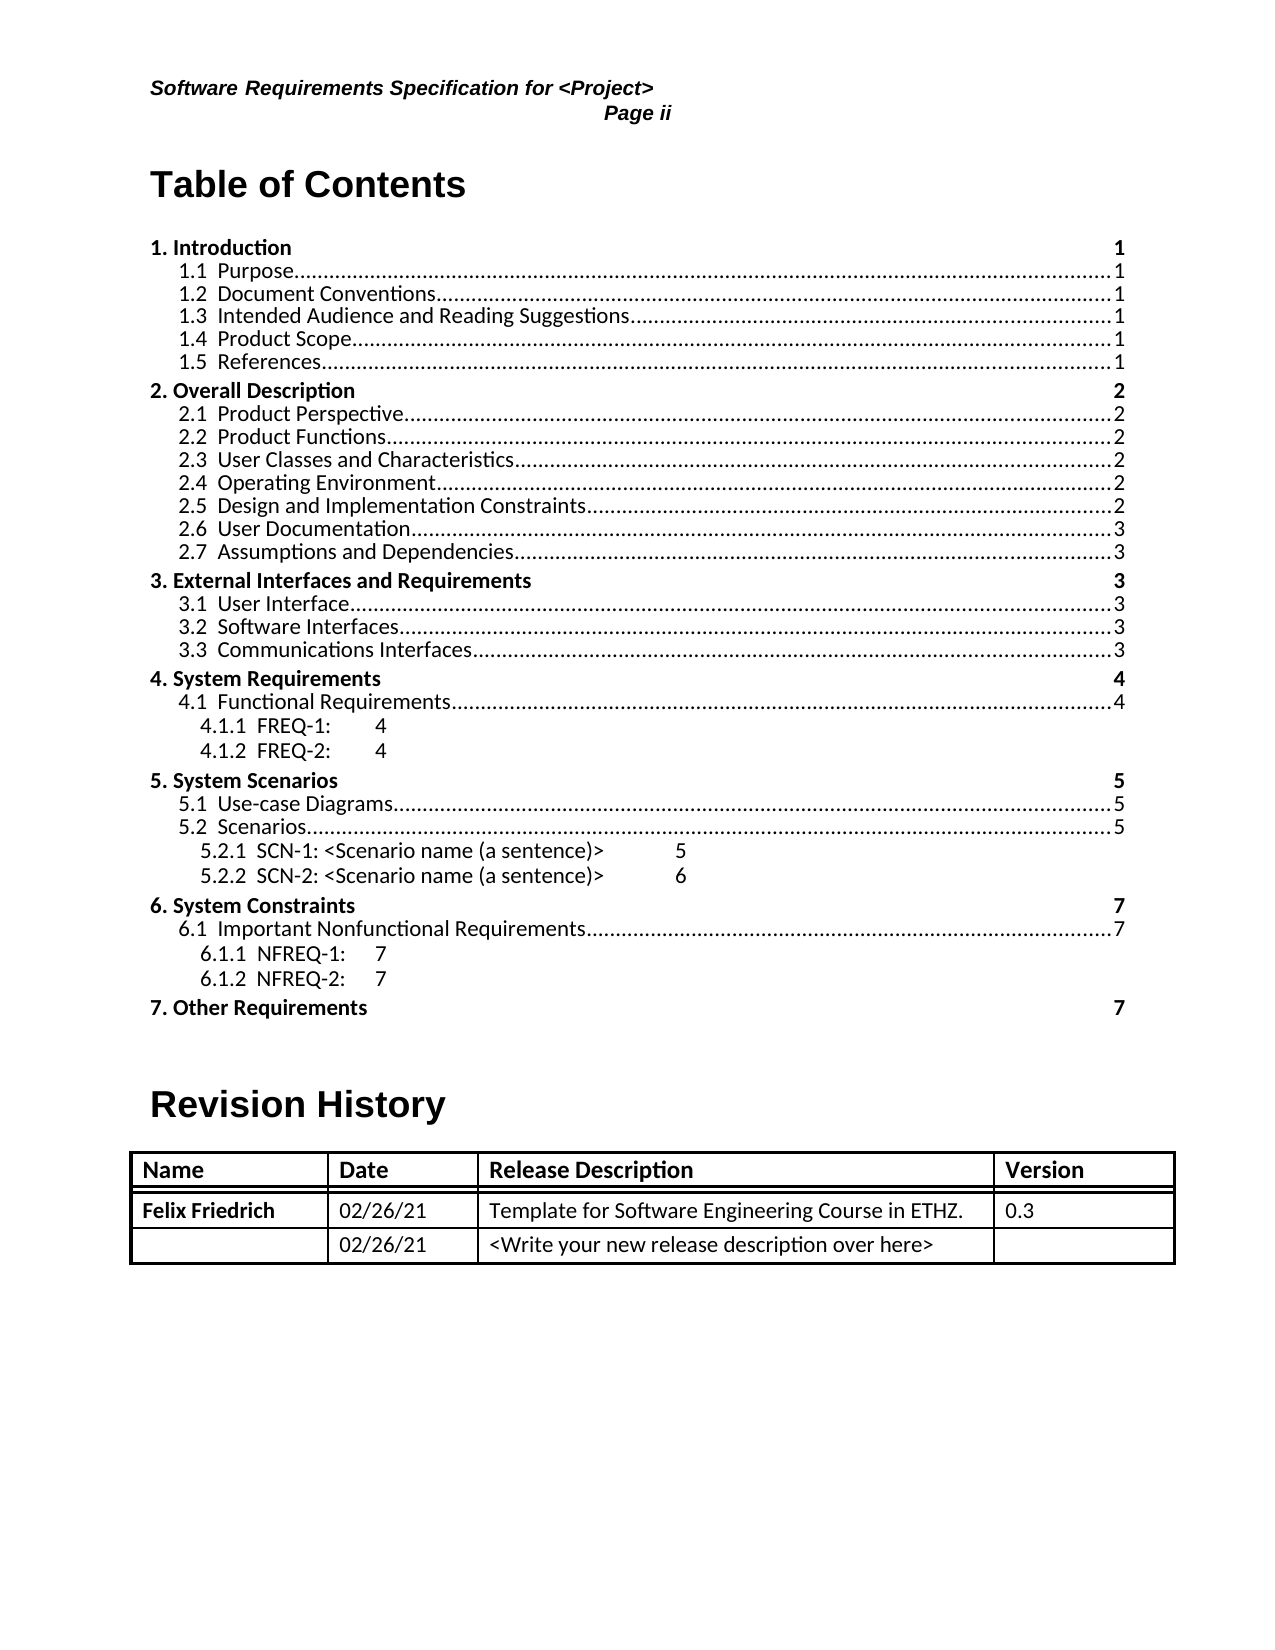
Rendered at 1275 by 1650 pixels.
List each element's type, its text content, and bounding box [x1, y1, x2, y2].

text Table of Contents [150, 162, 1125, 206]
text 2.5 Design and Implementation Constraints 2 [178, 495, 1125, 518]
text 2.4 Operating Environment 2 [178, 472, 1125, 495]
text 6.1.2 NFREQ-2: 7 [200, 966, 1125, 991]
table_header Name [133, 1154, 327, 1184]
table_header Date [329, 1154, 477, 1184]
text 1.5 References 1 [178, 351, 1125, 374]
table_cell 02/26/21 [329, 1194, 477, 1227]
text 3. External Interfaces and Requirements 3 [150, 570, 1125, 593]
text 6.1.1 NFREQ-1: 7 [200, 941, 1125, 966]
text Revision History [150, 1083, 1125, 1126]
text 4.1.1 FREQ-1: 4 [200, 714, 1125, 739]
table_cell <Write your new release description over here> [479, 1229, 993, 1262]
text 2.3 User Classes and Characteristics 2 [178, 449, 1125, 472]
text 4.1.2 FREQ-2: 4 [200, 739, 1125, 764]
text 5.2.2 SCN-2: <Scenario name (a sentence)> 6 [200, 864, 1125, 889]
text 1.3 Intended Audience and Reading Suggestions 1 [178, 306, 1125, 328]
text 1.2 Document Conventions 1 [178, 283, 1125, 306]
table_header Version [995, 1154, 1173, 1184]
table_header Release Description [479, 1154, 993, 1184]
table_cell 0.3 [995, 1194, 1173, 1227]
text 4.1 Functional Requirements 4 [178, 691, 1125, 714]
text 2.7 Assumptions and Dependencies 3 [178, 541, 1125, 564]
table_cell [133, 1229, 327, 1262]
text 2.6 User Documentation 3 [178, 518, 1125, 541]
text 5. System Scenarios 5 [150, 770, 1125, 793]
text 2.1 Product Perspective 2 [178, 403, 1125, 426]
text 3.1 User Interface 3 [178, 593, 1125, 616]
text 5.2.1 SCN-1: <Scenario name (a sentence)> 5 [200, 839, 1125, 864]
text 3.3 Communications Interfaces 3 [178, 639, 1125, 662]
text 5.1 Use-case Diagrams 5 [178, 793, 1125, 816]
table_cell 02/26/21 [329, 1229, 477, 1262]
text 3.2 Software Interfaces 3 [178, 616, 1125, 639]
text 2.2 Product Functions 2 [178, 426, 1125, 449]
text 1.1 Purpose 1 [178, 260, 1125, 283]
text 7. Other Requirements 7 [150, 997, 1125, 1020]
text 4. System Requirements 4 [150, 668, 1125, 691]
text 6.1 Important Nonfunctional Requirements 7 [178, 918, 1125, 941]
text 6. System Constraints 7 [150, 895, 1125, 918]
table_cell Template for Software Engineering Course in ETHZ. [479, 1194, 993, 1227]
text 1.4 Product Scope 1 [178, 328, 1125, 351]
text 5.2 Scenarios 5 [178, 816, 1125, 839]
table_cell [995, 1229, 1173, 1262]
table_cell Felix Friedrich [133, 1194, 327, 1227]
text 1. Introduction 1 [150, 237, 1125, 260]
text 2. Overall Description 2 [150, 381, 1125, 403]
